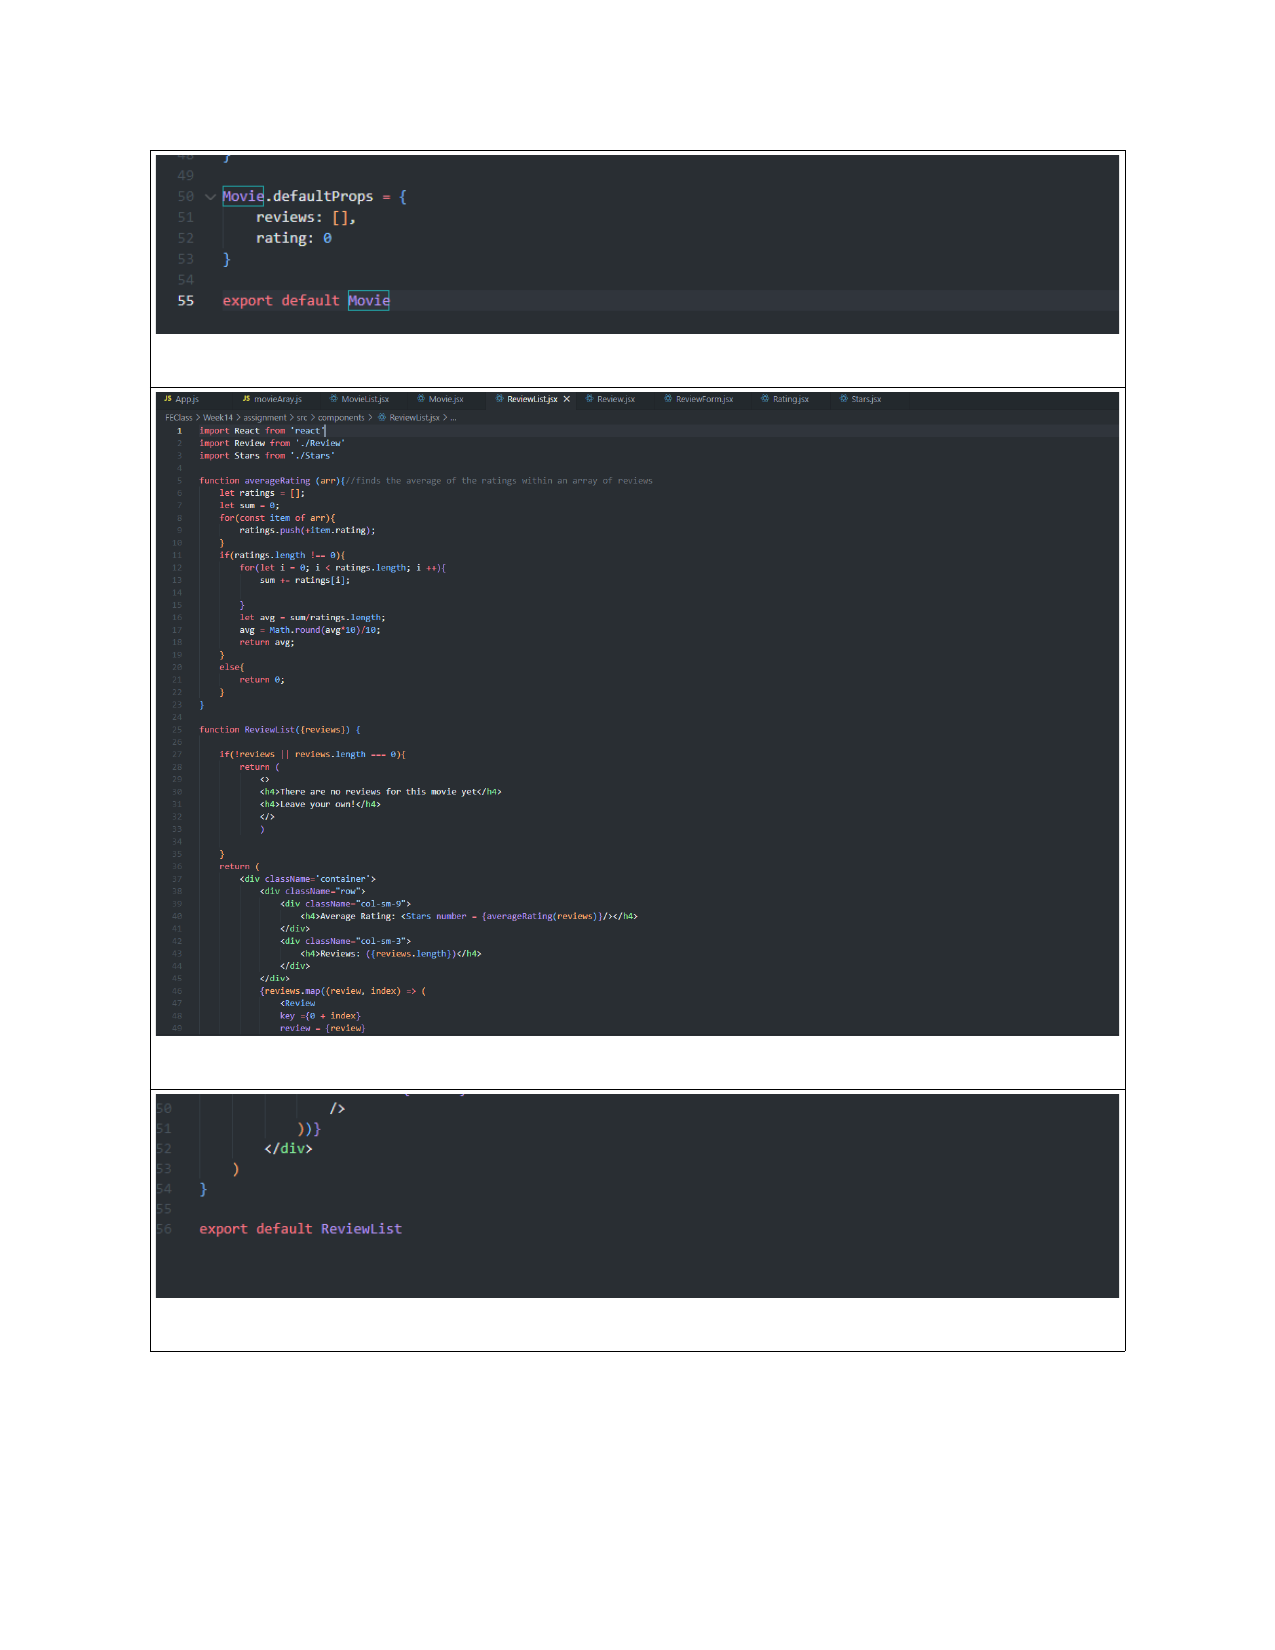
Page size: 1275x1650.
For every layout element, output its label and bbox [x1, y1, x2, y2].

table_cell [151, 151, 1125, 387]
picture [155, 155, 1120, 334]
table_cell [151, 388, 1125, 392]
picture [155, 1094, 1120, 1298]
picture [155, 392, 1120, 1036]
table_cell [151, 393, 1125, 1089]
table_cell [151, 1090, 1125, 1351]
